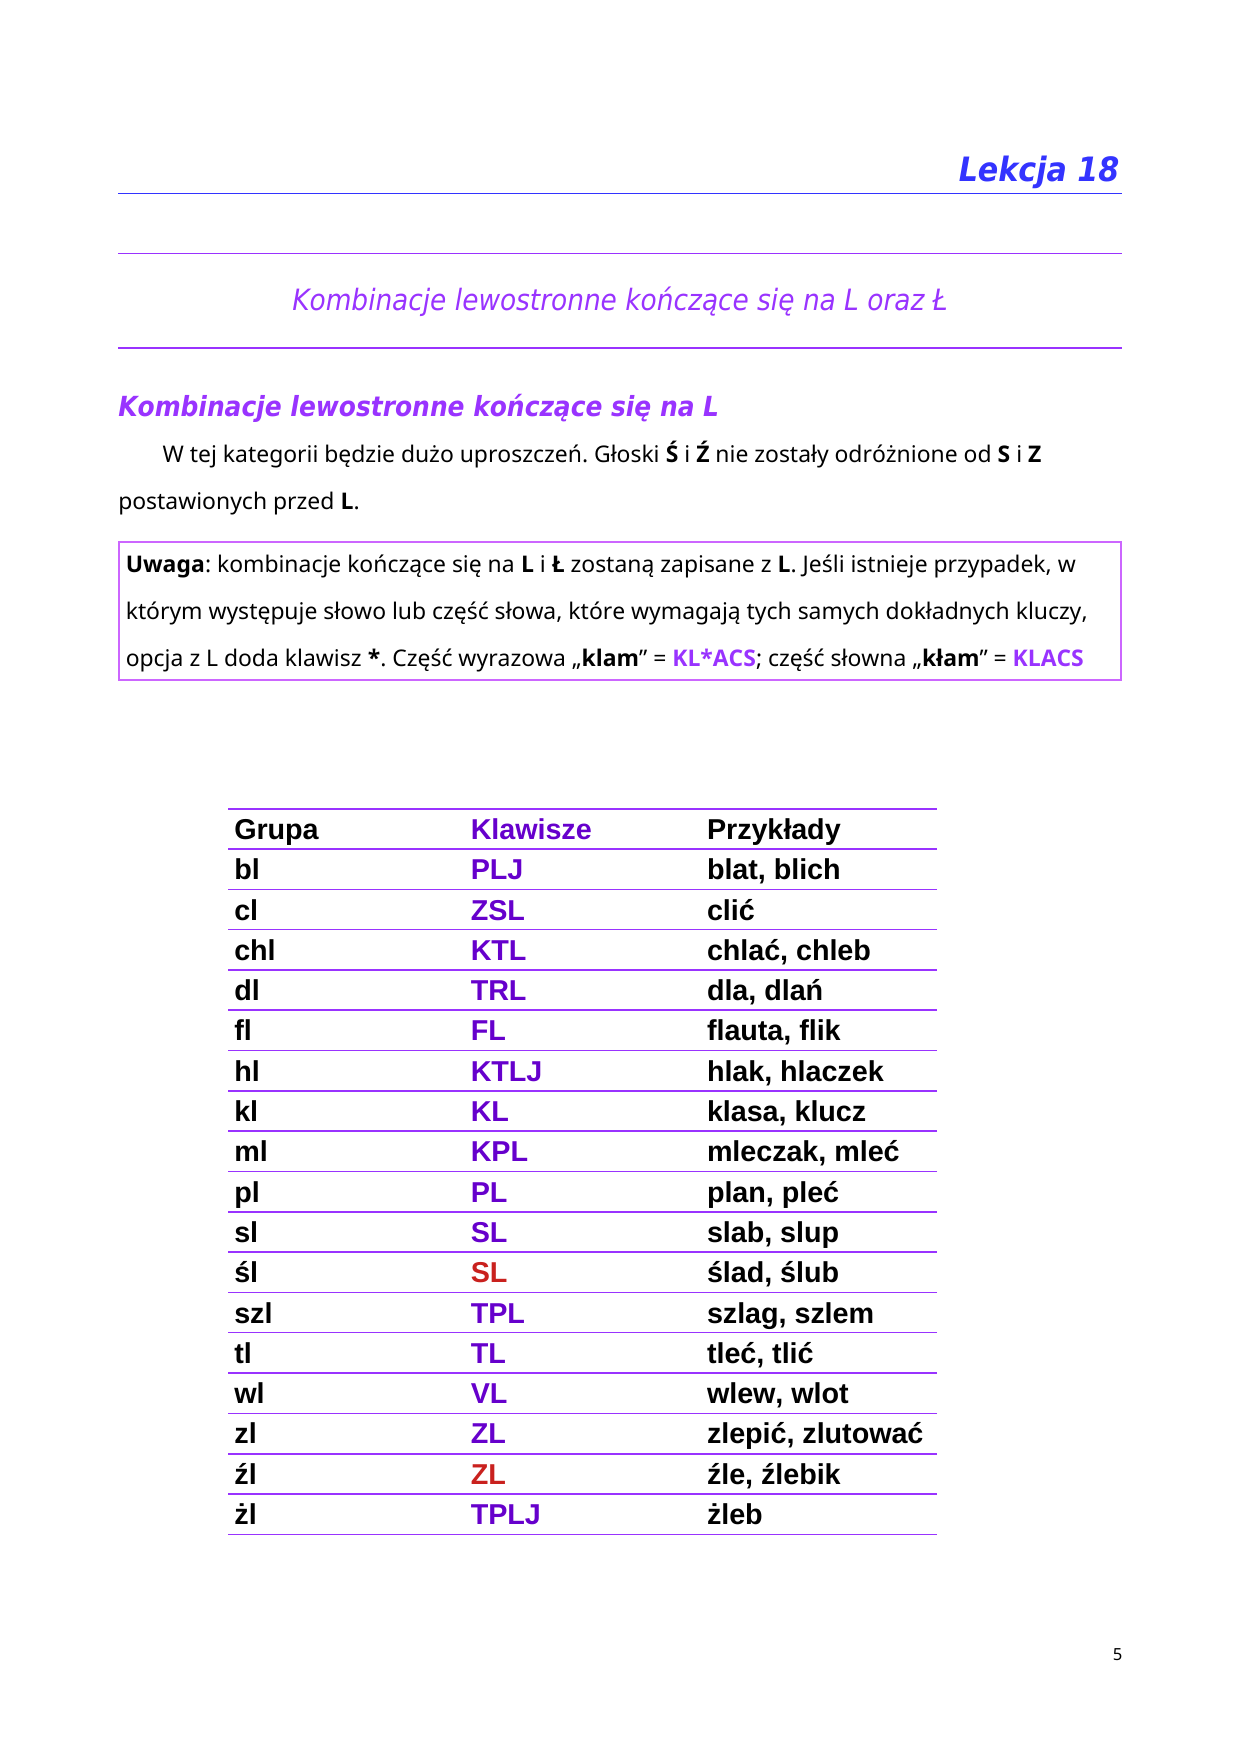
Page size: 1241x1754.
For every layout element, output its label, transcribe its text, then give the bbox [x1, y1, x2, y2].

table_cell blat, blich [701, 850, 937, 889]
table_cell sl [228, 1213, 465, 1251]
table_cell SL [465, 1253, 701, 1292]
table_cell dla, dlań [701, 971, 937, 1009]
table_cell kl [228, 1092, 465, 1130]
table_cell hlak, hlaczek [701, 1051, 937, 1090]
table_cell VL [465, 1374, 701, 1413]
table_header Przykłady [701, 810, 937, 848]
table_cell PL [465, 1172, 701, 1211]
table_cell SL [465, 1213, 701, 1251]
table_header Grupa [228, 810, 465, 848]
table_cell mleczak, mleć [701, 1132, 937, 1171]
table_cell chl [228, 930, 465, 969]
subtitle Lekcja 18 [118, 148, 1122, 193]
table_cell TPLJ [465, 1495, 701, 1534]
table_cell zl [228, 1414, 465, 1453]
table_cell szlag, szlem [701, 1293, 937, 1332]
table_cell ZL [465, 1455, 701, 1493]
table_cell szl [228, 1293, 465, 1332]
table_cell żl [228, 1495, 465, 1534]
table_cell TPL [465, 1293, 701, 1332]
table_cell zlepić, zlutować [701, 1414, 937, 1453]
table_cell tl [228, 1334, 465, 1372]
table_cell TRL [465, 971, 701, 1009]
table_cell PLJ [465, 850, 701, 889]
table_cell klasa, klucz [701, 1092, 937, 1130]
table_cell ZL [465, 1414, 701, 1453]
table_cell KL [465, 1092, 701, 1130]
table_cell źle, źlebik [701, 1455, 937, 1493]
table_cell KTLJ [465, 1051, 701, 1090]
table_cell śl [228, 1253, 465, 1292]
table_cell ZSL [465, 890, 701, 929]
table_cell KPL [465, 1132, 701, 1171]
table_cell plan, pleć [701, 1172, 937, 1211]
table_cell tleć, tlić [701, 1334, 937, 1372]
table_cell flauta, flik [701, 1011, 937, 1050]
table_cell ślad, ślub [701, 1253, 937, 1292]
table_cell źl [228, 1455, 465, 1493]
text Uwaga: kombinacje kończące się na L i Ł zostaną zapisane z L. Jeśli istnieje przypadek, w którym występuje słowo lub część słowa, które wymagają tych samych dokładnych kluczy, opcja z L doda klawisz *. Część wyrazowa „klam” = KL*ACS; część słowna „kłam” = KLACS [120, 543, 1120, 679]
table_cell clić [701, 890, 937, 929]
table_cell żleb [701, 1495, 937, 1534]
text W tej kategorii będzie dużo uproszczeń. Głoski Ś i Ź nie zostały odróżnione od S i Z postawionych przed L. [118, 438, 1122, 516]
table_cell KTL [465, 930, 701, 969]
subtitle Kombinacje lewostronne kończące się na L [118, 391, 1122, 423]
table_cell chlać, chleb [701, 930, 937, 969]
table_cell TL [465, 1334, 701, 1372]
table_cell wlew, wlot [701, 1374, 937, 1413]
table_cell bl [228, 850, 465, 889]
table_header Klawisze [465, 810, 701, 848]
table_cell pl [228, 1172, 465, 1211]
table_cell fl [228, 1011, 465, 1050]
table_cell FL [465, 1011, 701, 1050]
table_cell cl [228, 890, 465, 929]
subtitle Kombinacje lewostronne kończące się na L oraz Ł [118, 254, 1122, 347]
table_cell slab, slup [701, 1213, 937, 1251]
table_cell ml [228, 1132, 465, 1171]
table_cell hl [228, 1051, 465, 1090]
table_cell dl [228, 971, 465, 1009]
table_cell wl [228, 1374, 465, 1413]
